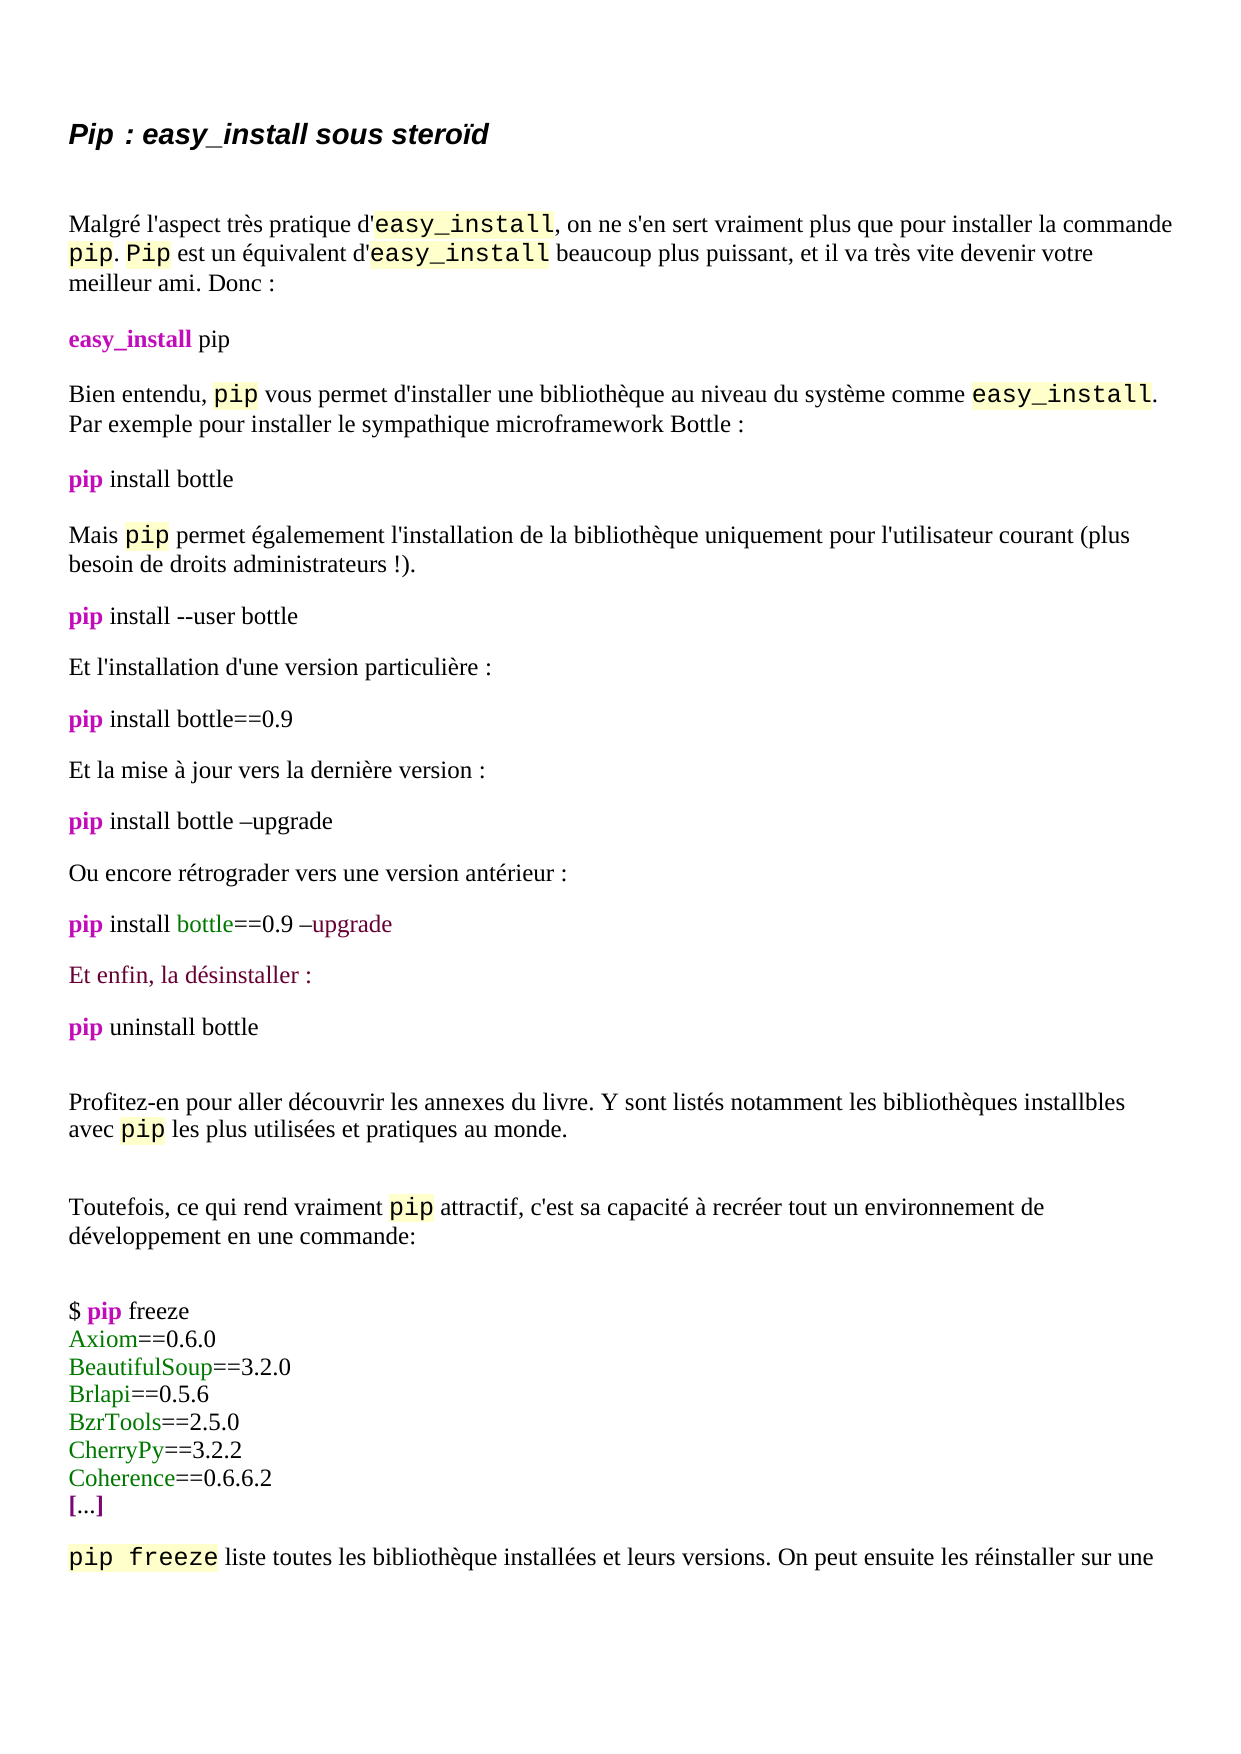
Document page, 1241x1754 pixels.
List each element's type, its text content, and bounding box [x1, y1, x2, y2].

text Profitez-en pour aller découvrir les annexes du livre. Y sont listés notamment les bibliothèques installbles avec pip les plus utilisées et pratiques au monde. [68, 1088, 1177, 1145]
text Et l'installation d'une version particulière : [68, 653, 1177, 681]
text pip install bottle –upgrade [68, 807, 1177, 835]
text Ou encore rétrograder vers une version antérieur : [68, 859, 1177, 886]
text pip install --user bottle [68, 602, 1177, 630]
text $ pip freeze Axiom==0.6.0 BeautifulSoup==3.2.0 Brlapi==0.5.6 BzrTools==2.5.0 CherryPy==3.2.2 Coherence==0.6.6.2 [...] [68, 1297, 1177, 1519]
text pip install bottle==0.9 –upgrade [68, 910, 1177, 938]
text pip install bottle==0.9 [68, 705, 1177, 732]
text Et enfin, la désinstaller : [68, 961, 1177, 989]
subtitle Pip : easy_install sous steroïd [68, 118, 1177, 151]
text Toutefois, ce qui rend vraiment pip attractif, c'est sa capacité à recréer tout un environnement de développement en une commande: [68, 1193, 1177, 1250]
text Malgré l'aspect très pratique d'easy_install, on ne s'en sert vraiment plus que pour installer la commande pip. Pip est un équivalent d'easy_install beaucoup plus puissant, et il va très vite devenir votre meilleur ami. Donc : [68, 210, 1177, 297]
text Et la mise à jour vers la dernière version : [68, 756, 1177, 784]
text pip uninstall bottle [68, 1013, 1177, 1041]
text Mais pip permet égalemement l'installation de la bibliothèque uniquement pour l'utilisateur courant (plus besoin de droits administrateurs !). [68, 521, 1177, 578]
text pip freeze liste toutes les bibliothèque installées et leurs versions. On peut ensuite les réinstaller sur une [68, 1543, 1177, 1572]
text pip install bottle [68, 465, 1177, 493]
text Bien entendu, pip vous permet d'installer une bibliothèque au niveau du système comme easy_install. Par exemple pour installer le sympathique microframework Bottle : [68, 380, 1177, 438]
text easy_install pip [68, 325, 1177, 352]
